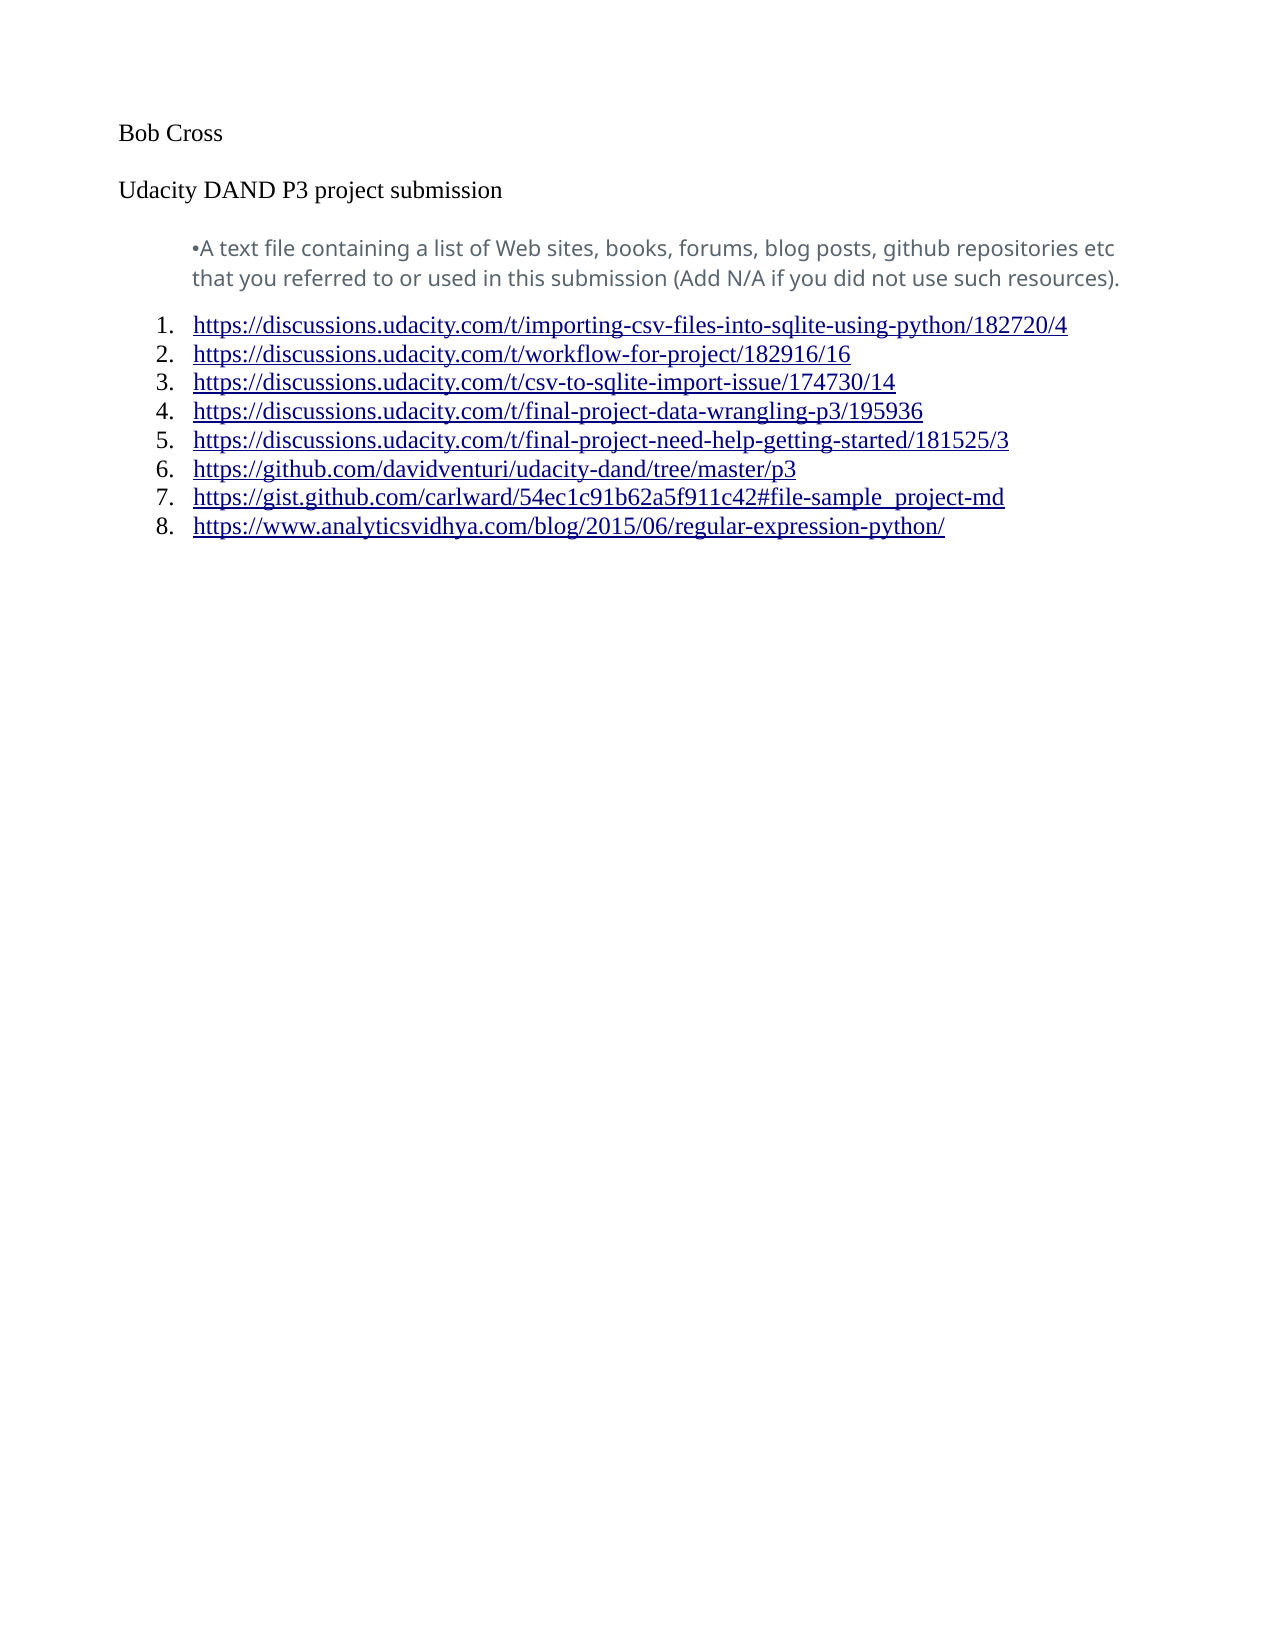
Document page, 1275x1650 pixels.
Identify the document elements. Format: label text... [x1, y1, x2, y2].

list https://gist.github.com/carlward/54ec1c91b62a5f911c42#file-sample_project-md [156, 482, 1157, 511]
text Udacity DAND P3 project submission [118, 176, 1157, 204]
list https://discussions.udacity.com/t/workflow-for-project/182916/16 [156, 339, 1157, 367]
list https://discussions.udacity.com/t/final-project-data-wrangling-p3/195936 [156, 396, 1157, 425]
list https://github.com/davidventuri/udacity-dand/tree/master/p3 [156, 454, 1157, 482]
list https://www.analyticsvidhya.com/blog/2015/06/regular-expression-python/ [156, 511, 1157, 540]
text Bob Cross [118, 118, 1157, 147]
list https://discussions.udacity.com/t/importing-csv-files-into-sqlite-using-python/182720/4 [156, 310, 1157, 339]
list https://discussions.udacity.com/t/csv-to-sqlite-import-issue/174730/14 [156, 367, 1157, 396]
list https://discussions.udacity.com/t/final-project-need-help-getting-started/181525/3 [156, 425, 1157, 454]
list A text file containing a list of Web sites, books, forums, blog posts, github repositories etc that you referred to or used in this submission (Add N/A if you did not use such resources). [118, 233, 1157, 293]
